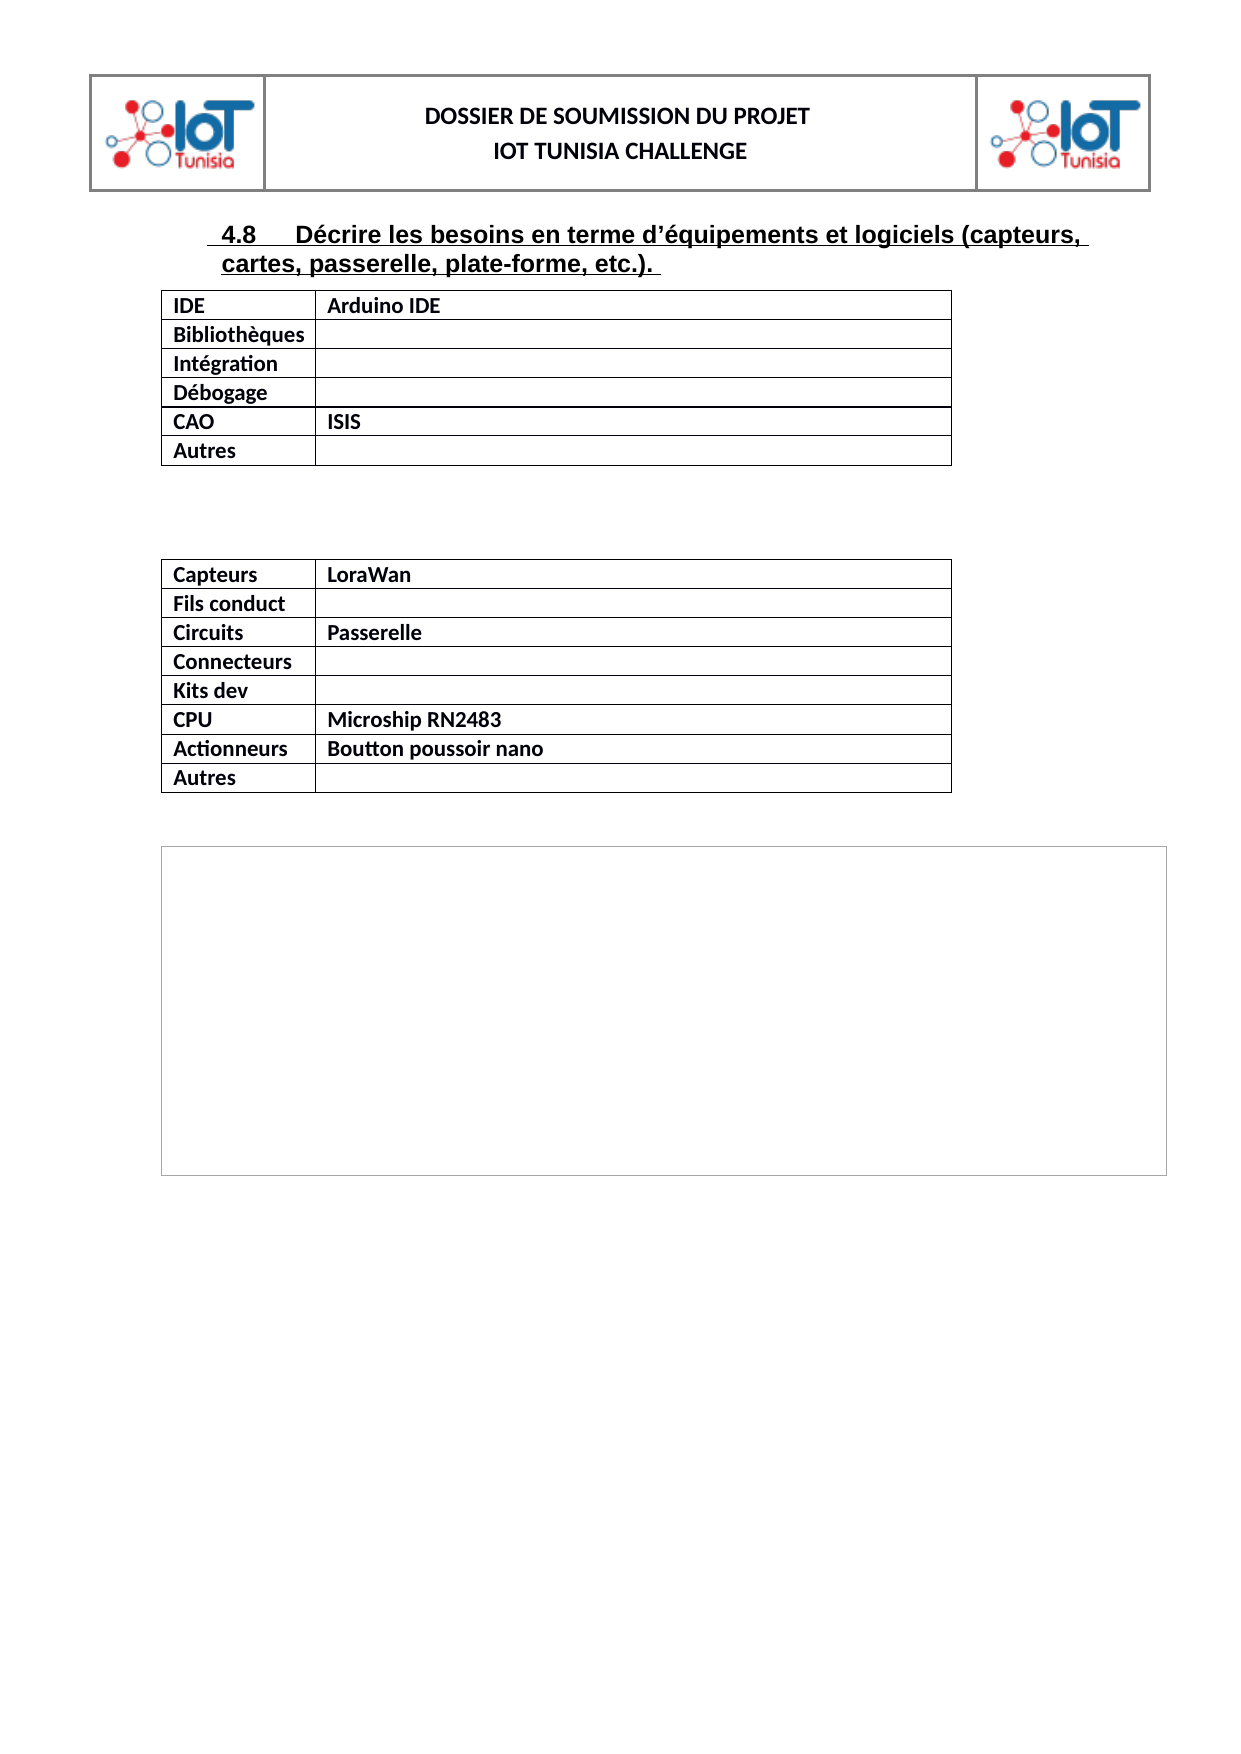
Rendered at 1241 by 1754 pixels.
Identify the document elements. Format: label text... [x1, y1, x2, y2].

picture [985, 86, 1142, 180]
table_cell [316, 589, 951, 617]
table_cell [316, 349, 951, 377]
table_header Capteurs [162, 560, 315, 588]
table_cell Intégration [162, 349, 315, 377]
table_cell Autres [162, 436, 315, 464]
table_cell Fils conduct [162, 589, 315, 617]
table_cell Actionneurs [162, 735, 315, 762]
table_cell ISIS [316, 408, 951, 435]
table_cell CAO [162, 408, 315, 435]
text 4.8 Décrire les besoins en terme d’équipements et logiciels (capteurs, cartes, passerelle, plate-forme, etc.). [207, 220, 1093, 278]
table_cell [316, 436, 951, 464]
table_cell Bibliothèques [162, 320, 315, 348]
table_cell [316, 320, 951, 348]
table_cell Autres [162, 764, 315, 792]
table_cell Connecteurs [162, 647, 315, 675]
table_cell Microship RN2483 [316, 705, 951, 733]
table_cell Circuits [162, 618, 315, 646]
table_cell [316, 764, 951, 792]
table_header IDE [162, 291, 315, 319]
table_header [162, 847, 1166, 1175]
table_header LoraWan [316, 560, 951, 588]
table_cell Débogage [162, 378, 315, 406]
picture [99, 86, 256, 180]
table_cell [316, 378, 951, 406]
table_cell Passerelle [316, 618, 951, 646]
table_cell Kits dev [162, 676, 315, 704]
table_cell [316, 676, 951, 704]
table_cell CPU [162, 705, 315, 733]
table_cell Boutton poussoir nano [316, 735, 951, 762]
table_header Arduino IDE [316, 291, 951, 319]
table_cell [316, 647, 951, 675]
